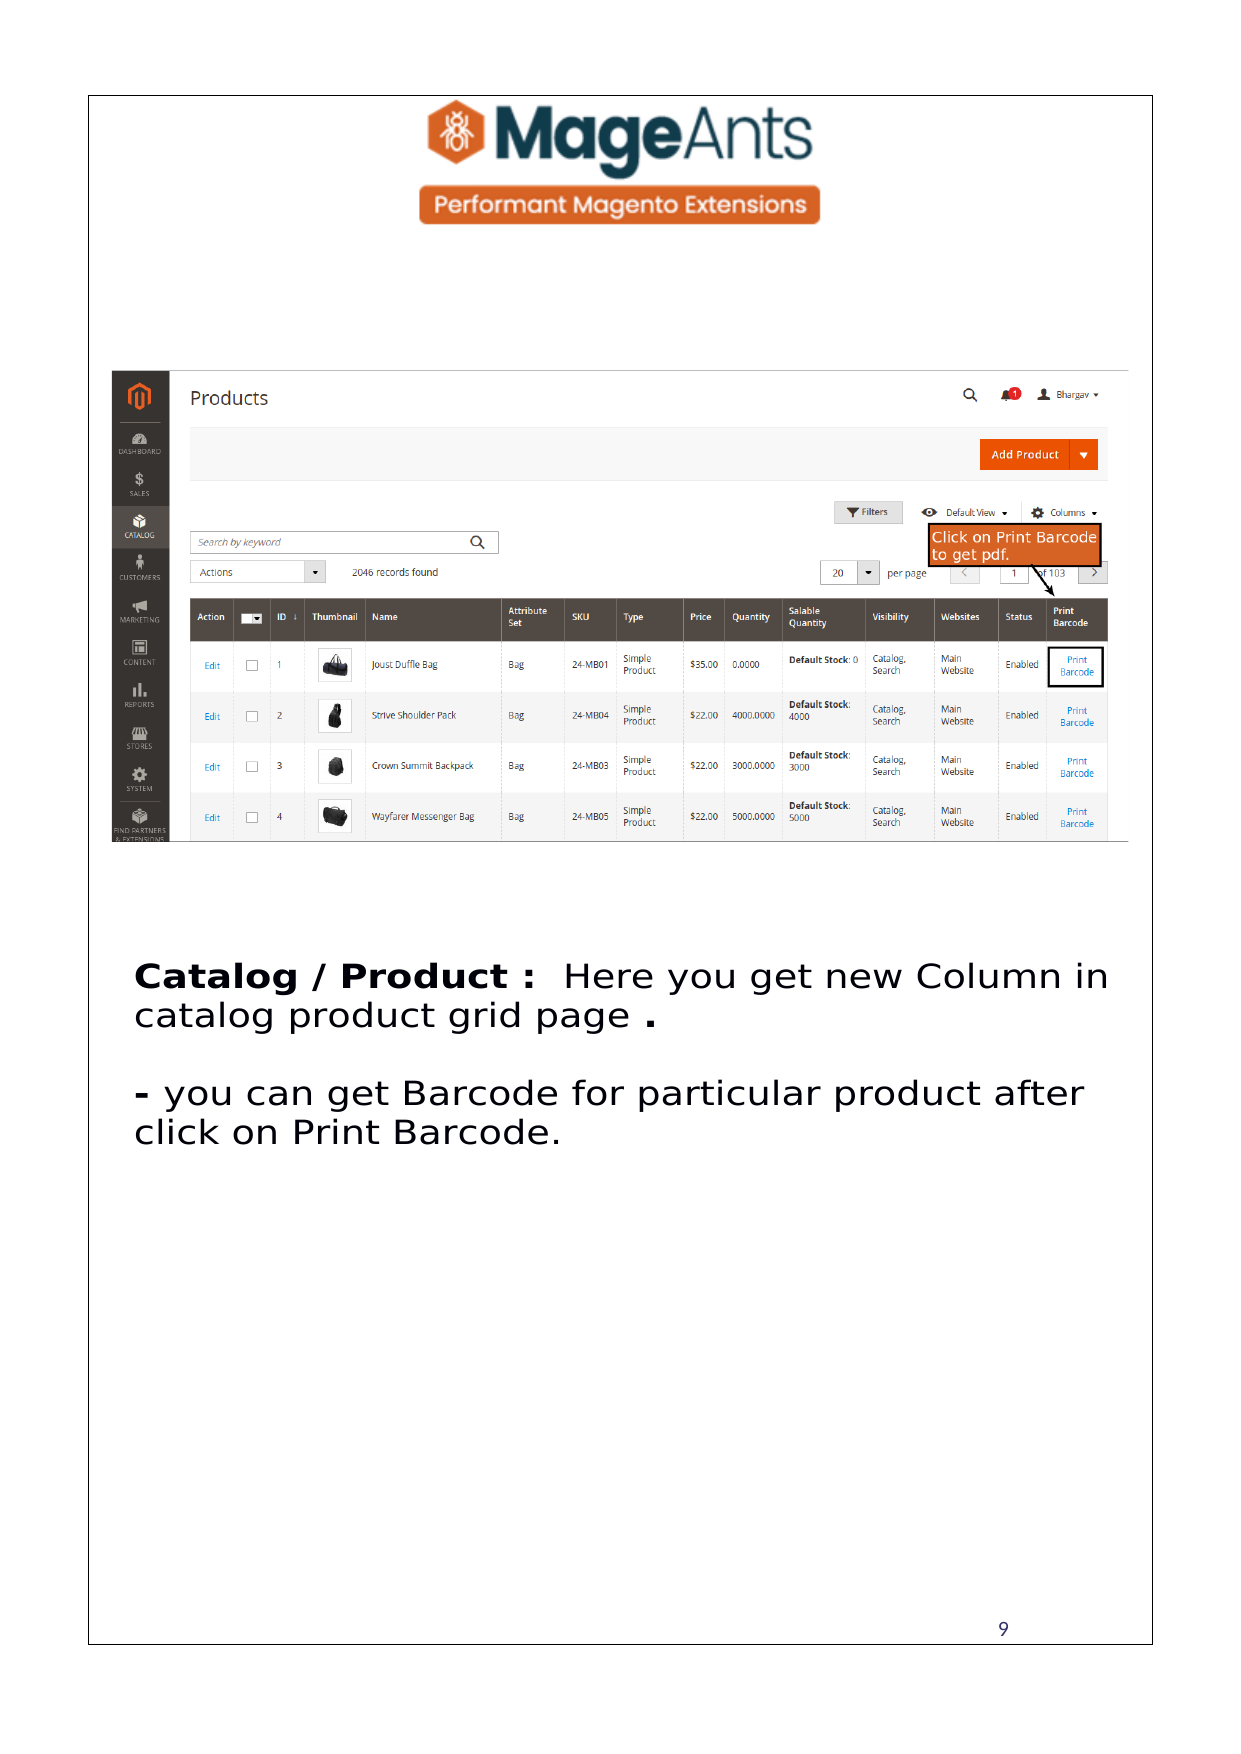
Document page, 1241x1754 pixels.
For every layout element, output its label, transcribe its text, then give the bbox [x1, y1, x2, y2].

picture [415, 97, 825, 226]
picture [111, 370, 1129, 842]
text Catalog / Product : Here you get new Column in [134, 958, 1150, 997]
text - you can get Barcode for particular product after click on Print Barcode. [134, 1074, 1150, 1152]
text catalog product grid page . [134, 997, 1150, 1036]
